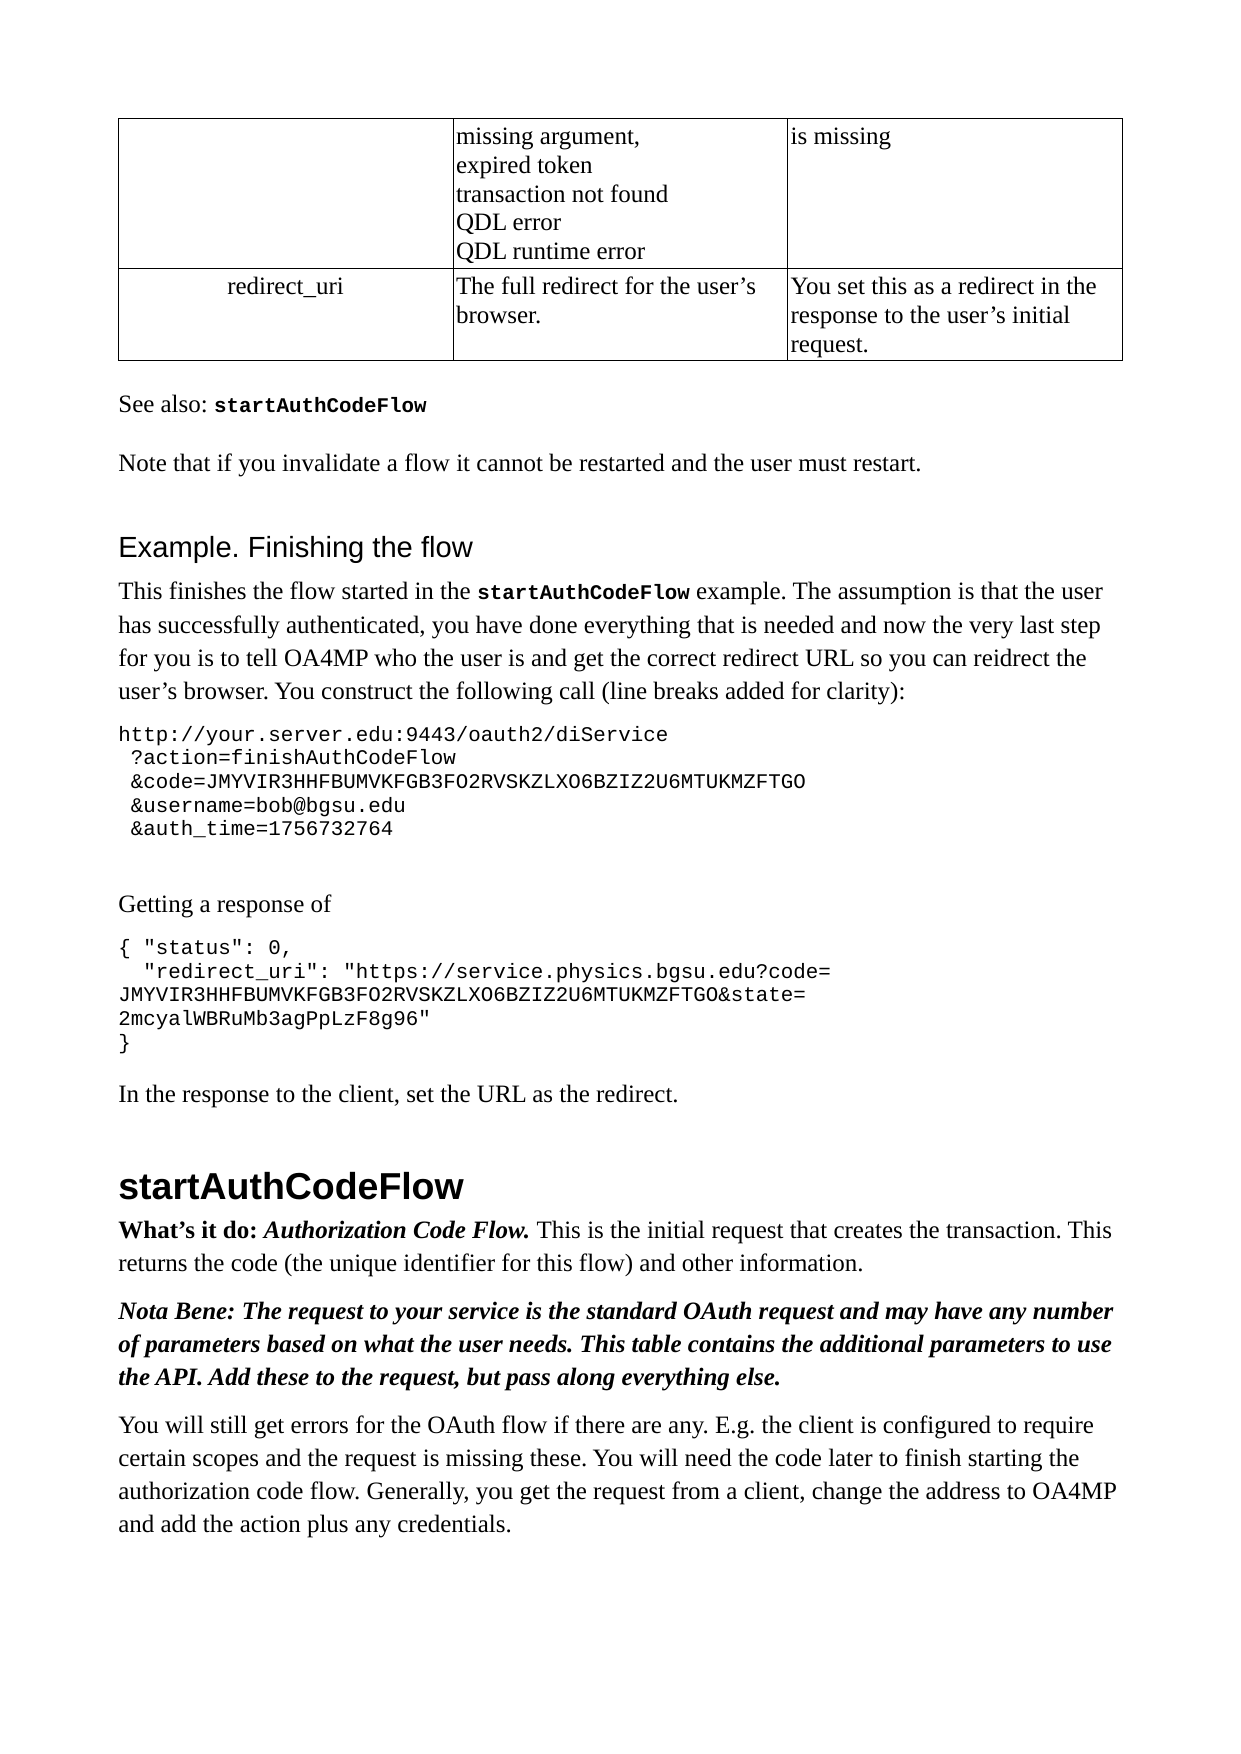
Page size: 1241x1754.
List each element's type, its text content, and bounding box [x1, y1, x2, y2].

table_cell redirect_uri [119, 269, 453, 360]
table_cell You set this as a redirect in the response to the user’s initial request. [788, 269, 1122, 360]
text { "status": 0, [118, 937, 1122, 961]
text "redirect_uri": "https://service.physics.bgsu.edu?code= JMYVIR3HHFBUMVKFGB3FO2RVSKZLXO6BZIZ2U6MTUKMZFTGO&state= 2mcyalWBRuMb3agPpLzF8g96" [118, 961, 1122, 1032]
text What’s it do: Authorization Code Flow. This is the initial request that creates the transaction. This returns the code (the unique identifier for this flow) and other information. [118, 1216, 1122, 1277]
text Nota Bene: The request to your service is the standard OAuth request and may have any number of parameters based on what the user needs. This table contains the additional parameters to use the API. Add these to the request, but pass along everything else. [118, 1296, 1122, 1391]
text This finishes the flow started in the startAuthCodeFlow example. The assumption is that the user has successfully authenticated, you have done everything that is needed and now the very last step for you is to tell OA4MP who the user is and get the correct redirect URL so you can reidrect the user’s browser. You construct the following call (line breaks added for clarity): [118, 576, 1122, 705]
text } [118, 1032, 1122, 1055]
table_cell [119, 119, 453, 268]
text See also: startAuthCodeFlow [118, 389, 1122, 419]
subtitle startAuthCodeFlow [118, 1164, 1122, 1207]
table_cell is missing [788, 119, 1122, 268]
subtitle Example. Finishing the flow [118, 530, 1122, 564]
text Getting a response of [118, 889, 1122, 918]
text Note that if you invalidate a flow it cannot be restarted and the user must restart. [118, 448, 1122, 476]
table_cell The full redirect for the user’s browser. [454, 269, 787, 360]
table_cell missing argument, expired token transaction not found QDL error QDL runtime error [454, 119, 787, 268]
text You will still get errors for the OAuth flow if there are any. E.g. the client is configured to require certain scopes and the request is missing these. You will need the code later to finish starting the authorization code flow. Generally, you get the request from a client, change the address to OA4MP and add the action plus any credentials. [118, 1410, 1122, 1538]
text http://your.server.edu:9443/oauth2/diService ?action=finishAuthCodeFlow &code=JMYVIR3HHFBUMVKFGB3FO2RVSKZLXO6BZIZ2U6MTUKMZFTGO &username=bob@bgsu.edu &auth_time=1756732764 [118, 724, 1122, 842]
text In the response to the client, set the URL as the redirect. [118, 1079, 1122, 1108]
